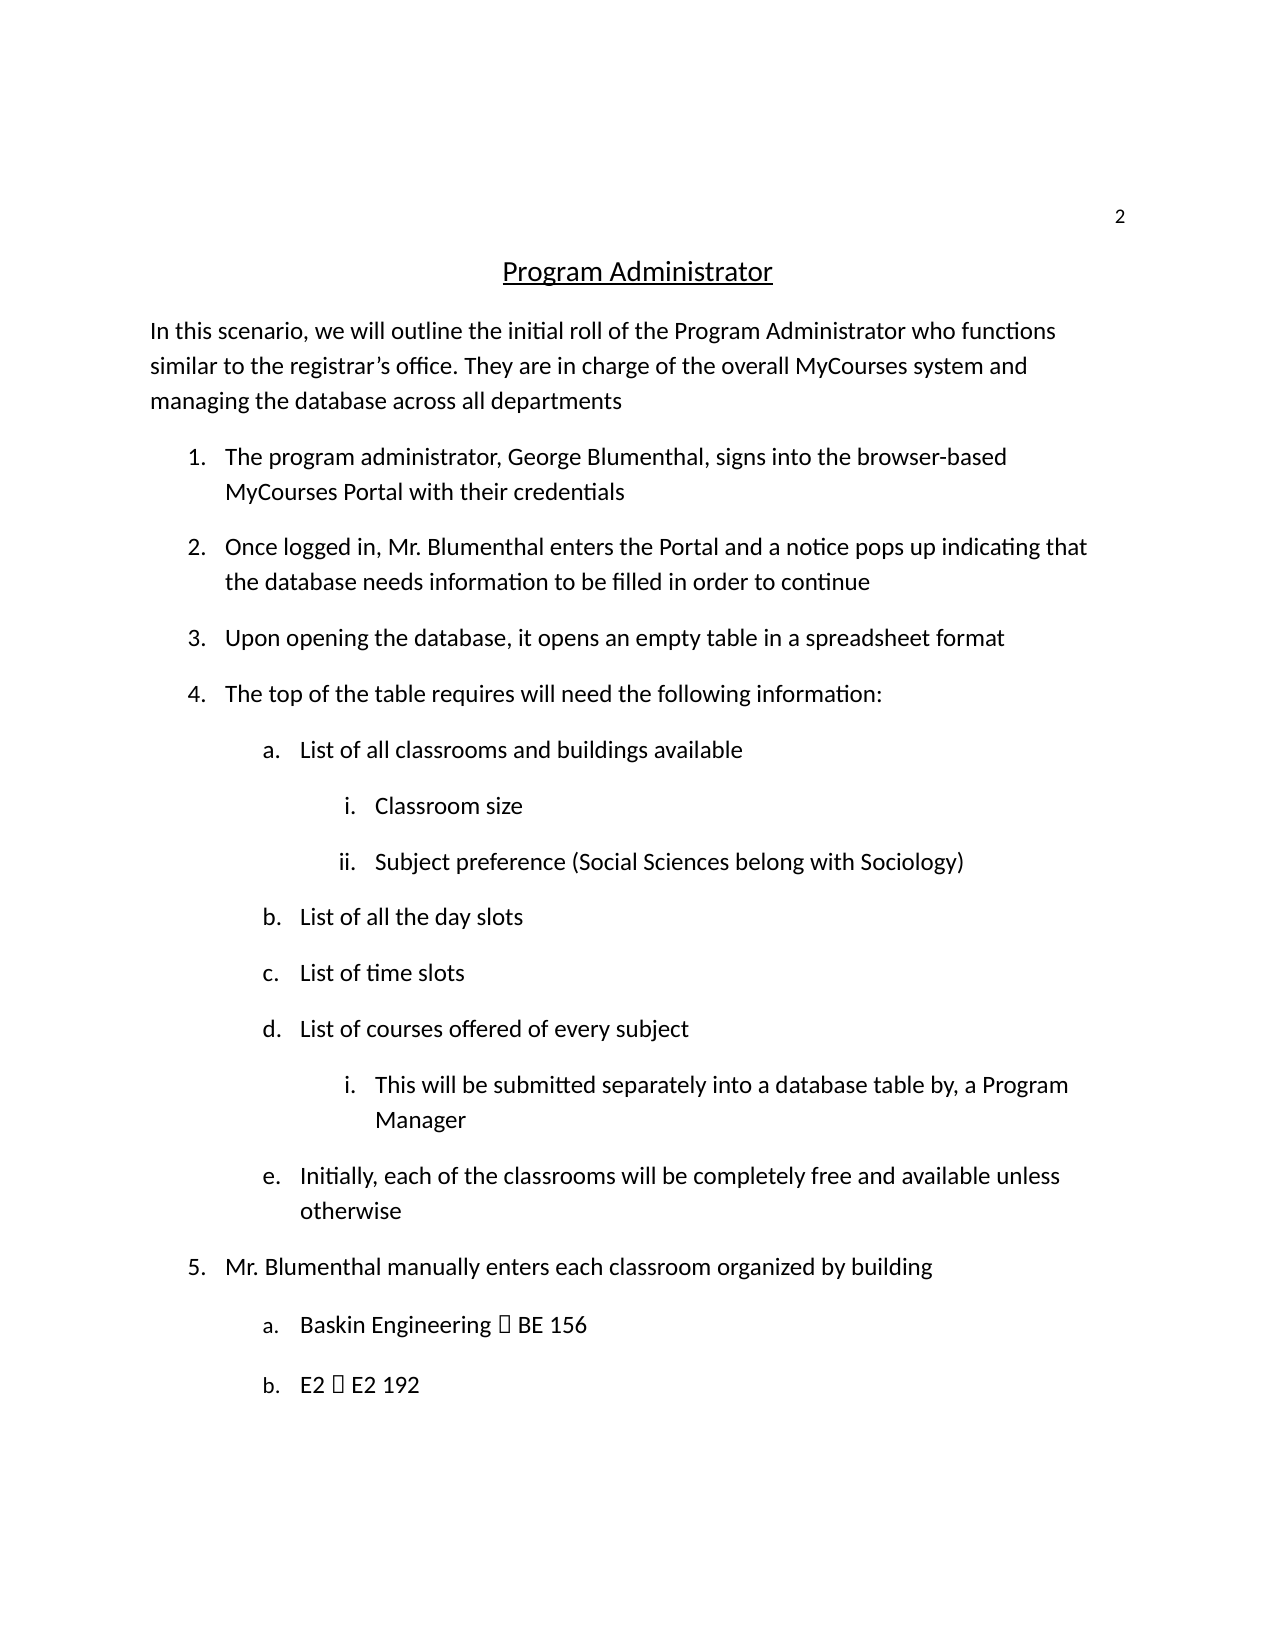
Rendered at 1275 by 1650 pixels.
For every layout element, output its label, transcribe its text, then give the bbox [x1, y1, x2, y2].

list The program administrator, George Blumenthal, signs into the browser-based MyCourses Portal with their credentials [187, 441, 1125, 506]
list Baskin Engineering  BE 156 [262, 1306, 1125, 1341]
list Subject preference (Social Sciences belong with Sociology) [356, 846, 1125, 876]
list Mr. Blumenthal manually enters each classroom organized by building [187, 1251, 1125, 1281]
list Initially, each of the classrooms will be completely free and available unless otherwise [262, 1160, 1125, 1225]
list Once logged in, Mr. Blumenthal enters the Portal and a notice pops up indicating that the database needs information to be filled in order to continue [187, 531, 1125, 597]
list Upon opening the database, it opens an empty table in a spreadsheet format [187, 622, 1125, 653]
text In this scenario, we will outline the initial roll of the Program Administrator who functions similar to the registrar’s office. They are in charge of the overall MyCourses system and managing the database across all departments [150, 315, 1125, 415]
text 2 [150, 203, 1125, 228]
list List of time slots [262, 957, 1125, 988]
list This will be submitted separately into a database table by, a Program Manager [356, 1069, 1125, 1134]
list Classroom size [356, 790, 1125, 820]
list List of all classrooms and buildings available [262, 734, 1125, 764]
list List of courses offered of every subject [262, 1013, 1125, 1044]
list E2  E2 192 [262, 1366, 1125, 1401]
list List of all the day slots [262, 901, 1125, 932]
text Program Administrator [150, 253, 1125, 289]
list The top of the table requires will need the following information: [187, 678, 1125, 709]
